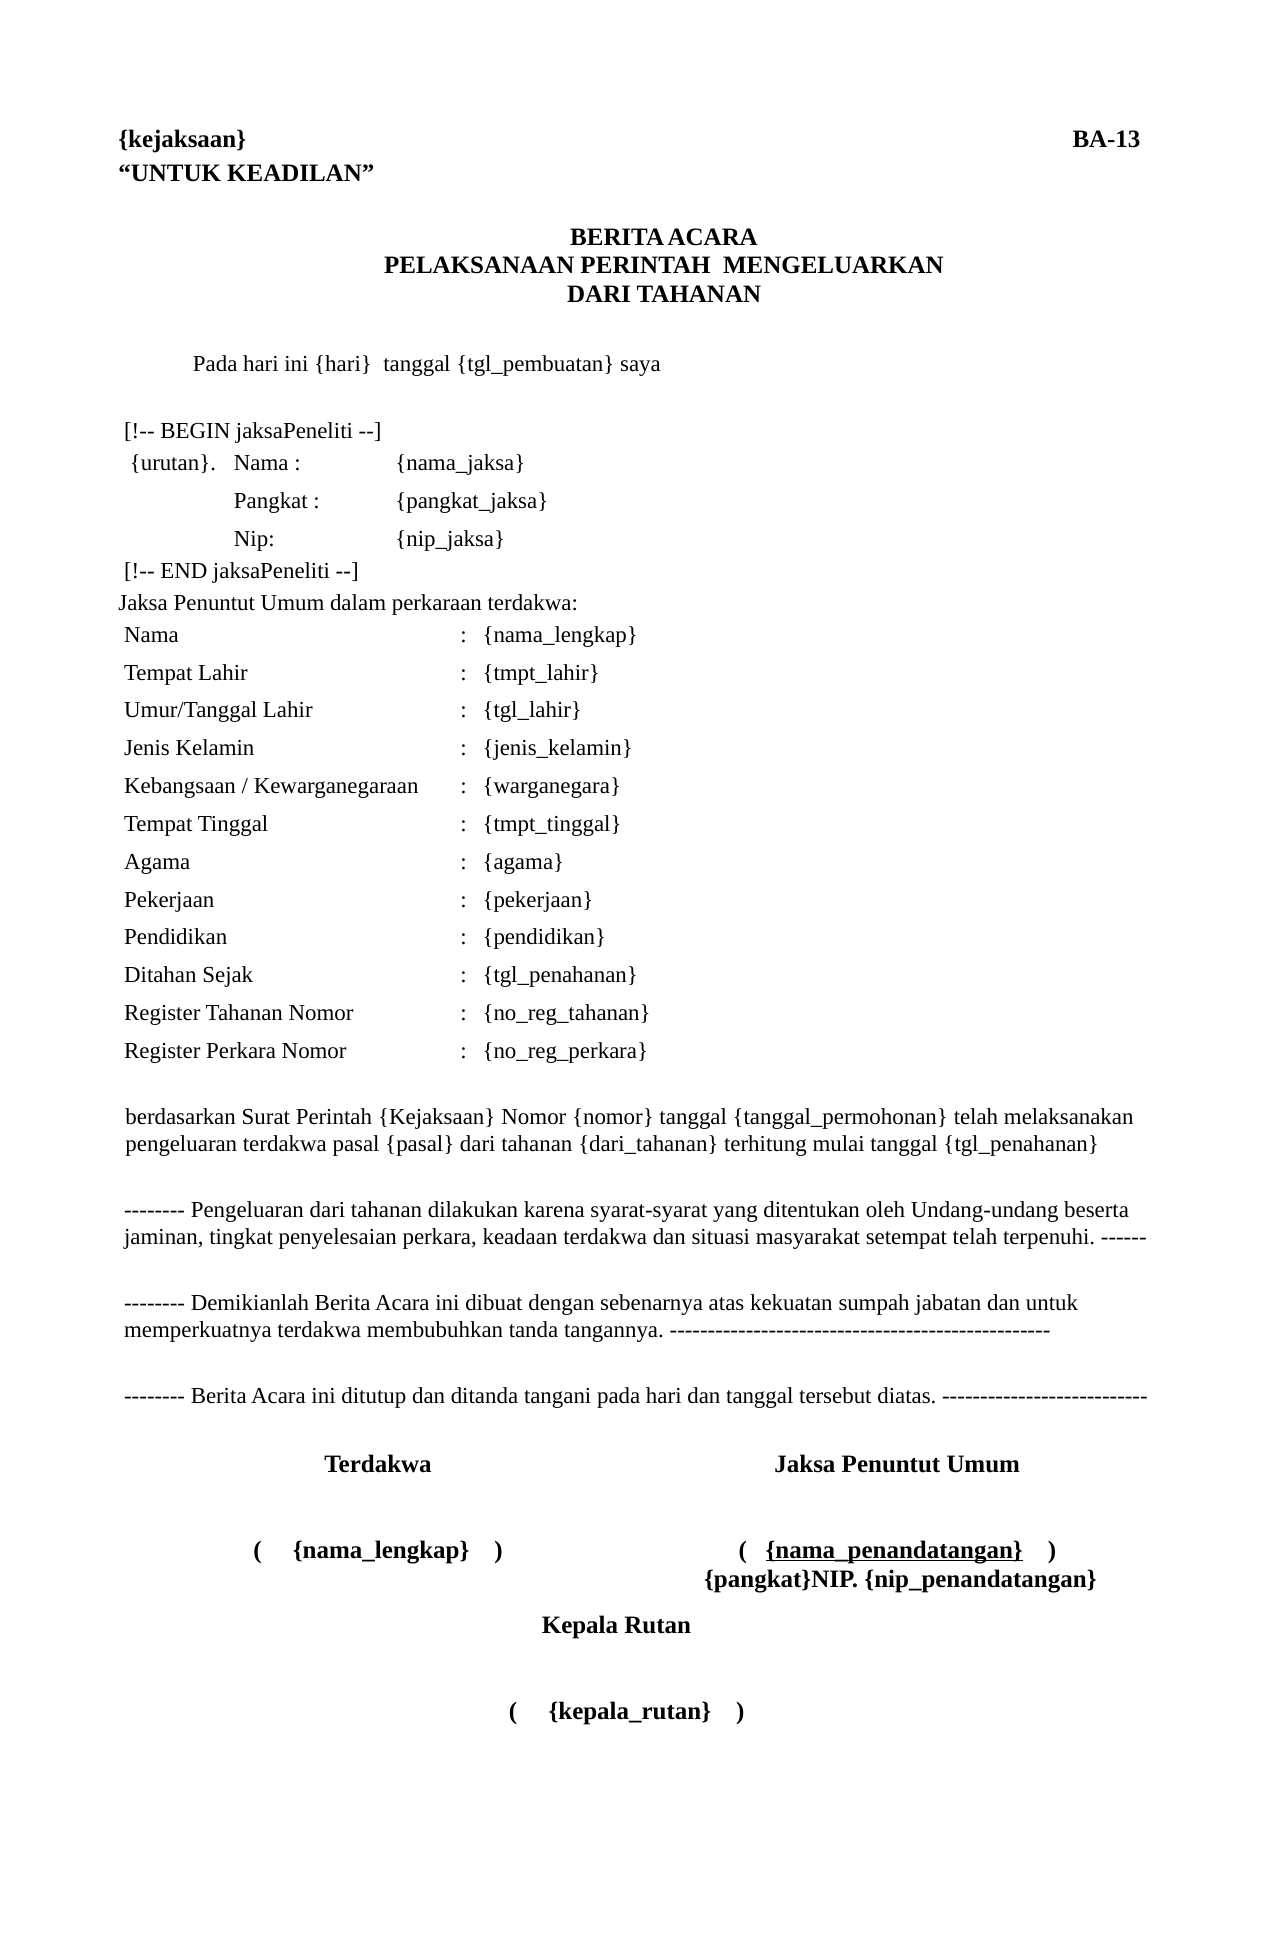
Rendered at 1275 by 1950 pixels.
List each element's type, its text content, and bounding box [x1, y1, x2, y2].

table_cell Pendidikan [118, 918, 454, 956]
table_cell {agama} [476, 842, 1157, 880]
table_cell : [454, 993, 476, 1031]
table_cell {pangkat_jaksa} [389, 481, 1084, 519]
table_cell Nip: [228, 519, 389, 557]
table_cell : [454, 1031, 476, 1069]
table_header [118, 216, 375, 313]
table_header Jaksa Penuntut Umum ( {nama_penandatangan} ) {pangkat}NIP. {nip_penandatangan} [638, 1443, 1157, 1604]
table_header -------- Pengeluaran dari tahanan dilakukan karena syarat-syarat yang ditentukan oleh Undang-undang beserta jaminan, tingkat penyelesaian perkara, keadaan terdakwa dan situasi masyarakat setempat telah terpenuhi. ------ [118, 1191, 1157, 1255]
table_cell : [454, 729, 476, 766]
table_cell {no_reg_tahanan} [476, 993, 1157, 1031]
table_cell {warganegara} [476, 766, 1157, 804]
table_cell Register Perkara Nomor [118, 1031, 454, 1069]
table_header berdasarkan Surat Perintah {Kejaksaan} Nomor {nomor} tanggal {tanggal_permohonan} telah melaksanakan pengeluaran terdakwa pasal {pasal} dari tahanan {dari_tahanan} terhitung mulai tanggal {tgl_penahanan} [120, 1098, 1156, 1162]
table_cell {pendidikan} [476, 918, 1157, 956]
table_cell : [454, 653, 476, 691]
table_header {nama_lengkap} [476, 615, 1157, 653]
table_header [1090, 411, 1157, 589]
table_cell Umur/Tanggal Lahir [118, 691, 454, 729]
table_cell Tempat Tinggal [118, 804, 454, 842]
table_header Pada hari ini {hari} tanggal {tgl_pembuatan} saya [118, 342, 1157, 382]
table_header [!-- BEGIN jaksaPeneliti --] [!-- END jaksaPeneliti --] [118, 411, 1090, 589]
table_cell {tmpt_tinggal} [476, 804, 1157, 842]
table_cell : [454, 956, 476, 993]
table_header Kepala Rutan ( {kepala_rutan} ) [374, 1605, 880, 1748]
table_cell Kebangsaan / Kewarganegaraan [118, 766, 454, 804]
table_cell {no_reg_perkara} [476, 1031, 1157, 1069]
table_cell {jenis_kelamin} [476, 729, 1157, 766]
table_header -------- Berita Acara ini ditutup dan ditanda tangani pada hari dan tanggal tersebut diatas. --------------------------- [118, 1376, 1157, 1414]
table_header Nama [118, 615, 454, 653]
table_cell {tgl_lahir} [476, 691, 1157, 729]
table_header Nama : [228, 443, 389, 481]
text “UNTUK KEADILAN” [118, 158, 1157, 187]
table_cell {tgl_penahanan} [476, 956, 1157, 993]
table_header {urutan}. [124, 443, 228, 481]
table_cell Agama [118, 842, 454, 880]
table_header {kejaksaan} [118, 118, 1066, 158]
table_cell {tmpt_lahir} [476, 653, 1157, 691]
table_cell Pangkat : [228, 481, 389, 519]
table_cell [124, 481, 228, 519]
table_header BERITA ACARA PELAKSANAAN PERINTAH MENGELUARKAN DARI TAHANAN [375, 216, 952, 313]
table_cell Tempat Lahir [118, 653, 454, 691]
table_header Terdakwa ( {nama_lengkap} ) [118, 1443, 637, 1604]
table_cell Register Tahanan Nomor [118, 993, 454, 1031]
table_cell : [454, 842, 476, 880]
table_cell Jenis Kelamin [118, 729, 454, 766]
table_header : [454, 615, 476, 653]
table_cell {pekerjaan} [476, 880, 1157, 918]
table_cell Pekerjaan [118, 880, 454, 918]
table_header -------- Demikianlah Berita Acara ini dibuat dengan sebenarnya atas kekuatan sumpah jabatan dan untuk memperkuatnya terdakwa membubuhkan tanda tangannya. -------------------------------------------------- [118, 1284, 1157, 1348]
table_cell Ditahan Sejak [118, 956, 454, 993]
table_cell : [454, 880, 476, 918]
table_cell : [454, 918, 476, 956]
table_header BA-13 [1066, 118, 1157, 158]
table_cell [124, 519, 228, 557]
text Jaksa Penuntut Umum dalam perkaraan terdakwa: [118, 589, 1157, 615]
table_cell : [454, 804, 476, 842]
table_cell : [454, 691, 476, 729]
table_header {nama_jaksa} [389, 443, 1084, 481]
table_cell : [454, 766, 476, 804]
table_cell {nip_jaksa} [389, 519, 1084, 557]
table_header [952, 216, 1157, 313]
